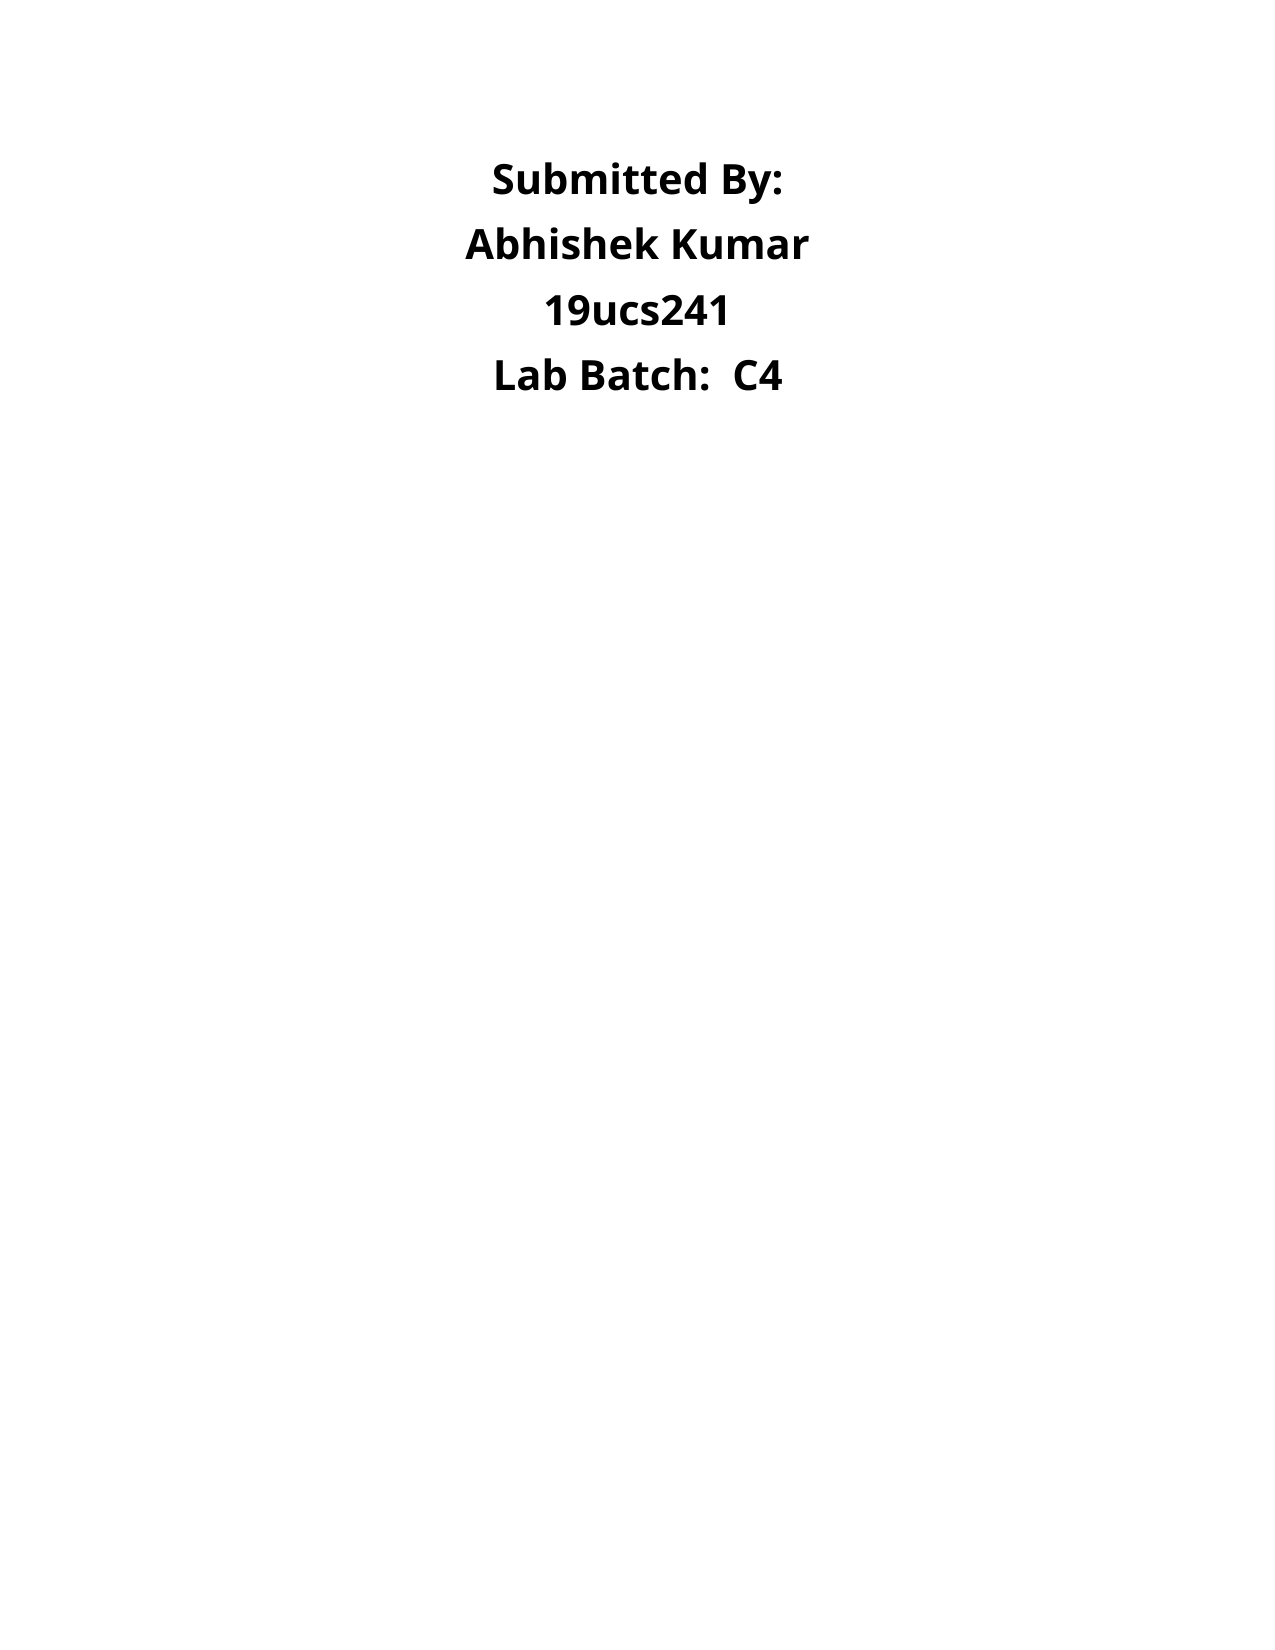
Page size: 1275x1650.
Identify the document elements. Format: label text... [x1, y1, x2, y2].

text Lab Batch: C4 [150, 346, 1125, 402]
text Submitted By: [150, 150, 1125, 207]
text Abhishek Kumar [150, 215, 1125, 272]
text 19ucs241 [150, 280, 1125, 337]
